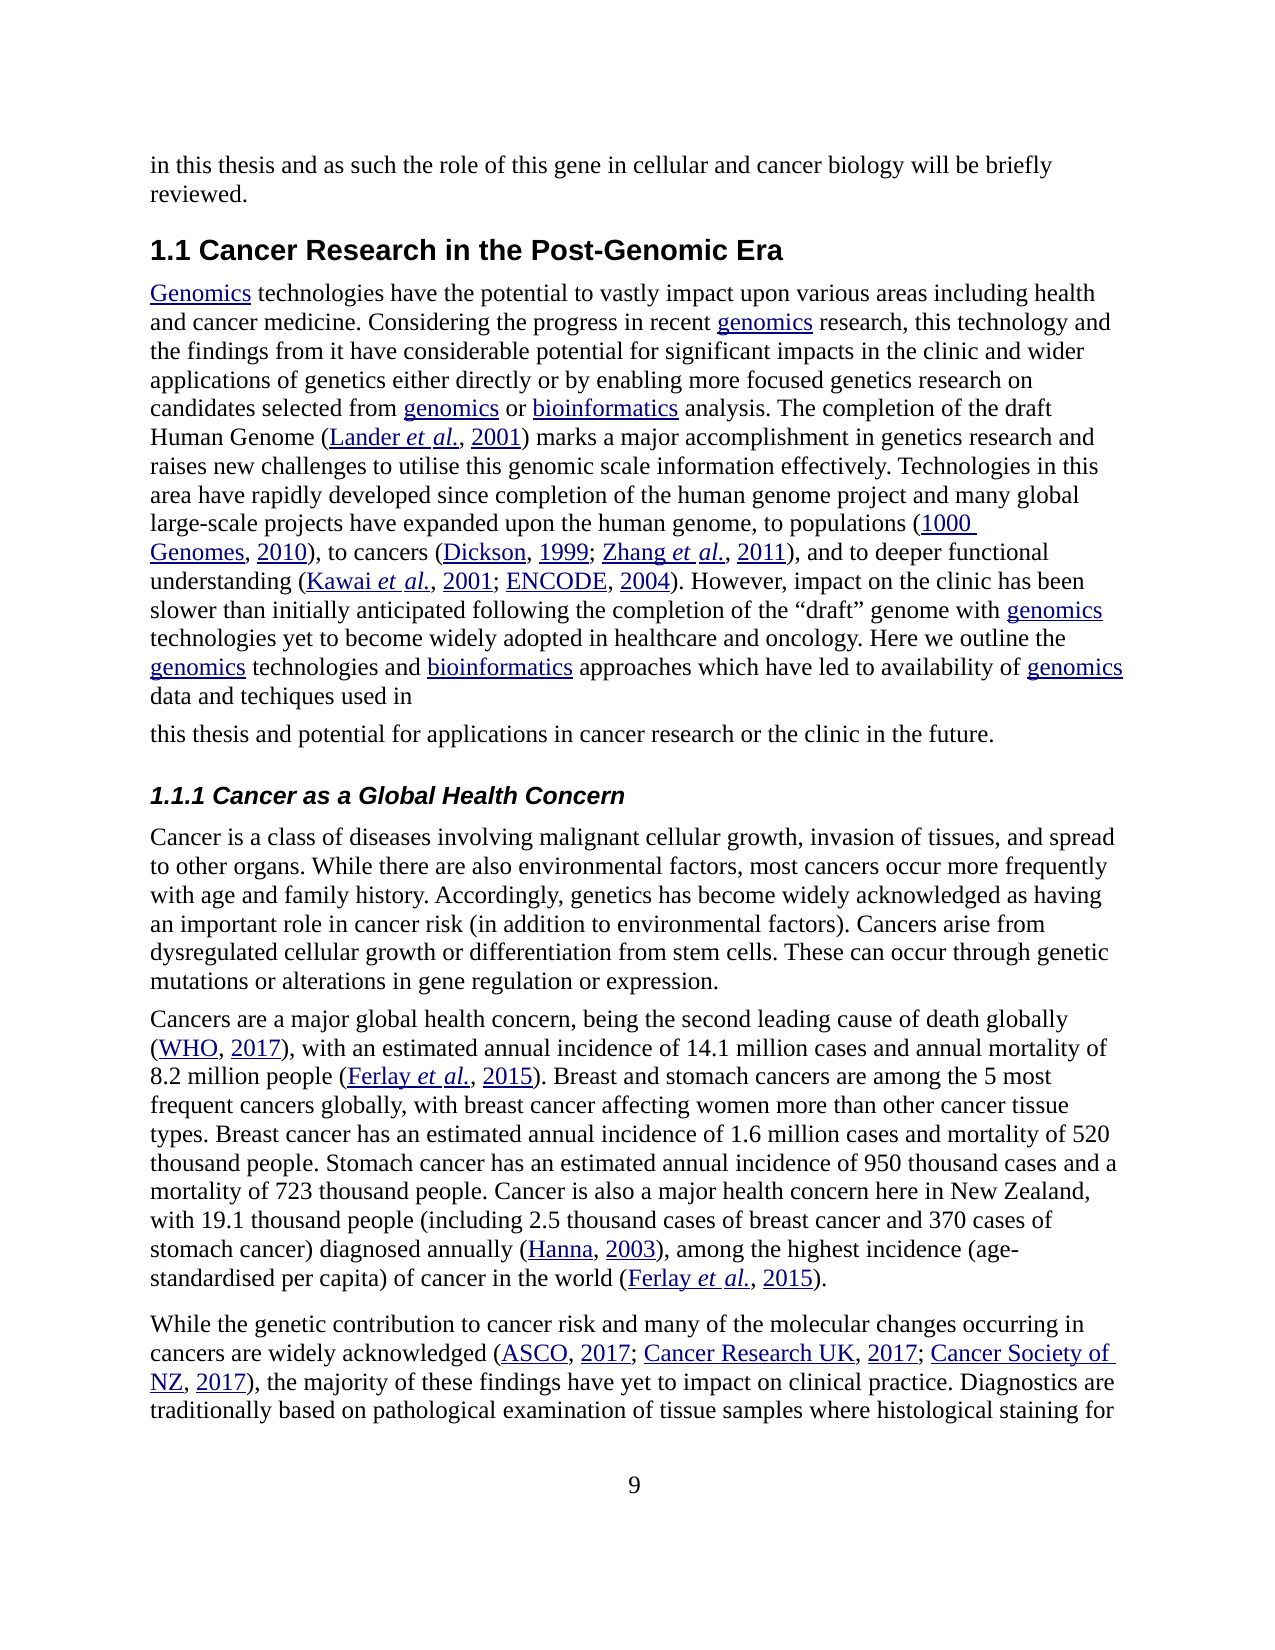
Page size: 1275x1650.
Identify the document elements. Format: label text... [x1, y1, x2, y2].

subtitle 1.1 Cancer Research in the Post-Genomic Era [150, 232, 1125, 266]
subtitle 1.1.1 Cancer as a Global Health Concern [150, 781, 1125, 810]
text in this thesis and as such the role of this gene in cellular and cancer biology will be briefly reviewed. [150, 150, 1125, 207]
text Cancer is a class of diseases involving malignant cellular growth, invasion of tissues, and spread to other organs. While there are also environmental factors, most cancers occur more frequently with age and family history. Accordingly, genetics has become widely acknowledged as having an important role in cancer risk (in addition to environmental factors). Cancers arise from dysregulated cellular growth or differentiation from stem cells. These can occur through genetic mutations or alterations in gene regulation or expression. [150, 822, 1125, 995]
text While the genetic contribution to cancer risk and many of the molecular changes occurring in cancers are widely acknowledged (ASCO, 2017; Cancer Research UK, 2017; Cancer Society of NZ, 2017), the majority of these findings have yet to impact on clinical practice. Diagnostics are traditionally based on pathological examination of tissue samples where histological staining for [150, 1309, 1125, 1424]
text this thesis and potential for applications in cancer research or the clinic in the future. [150, 719, 1125, 747]
text Cancers are a major global health concern, being the second leading cause of death globally (WHO, 2017), with an estimated annual incidence of 14.1 million cases and annual mortality of 8.2 million people (Ferlay et al., 2015). Breast and stomach cancers are among the 5 most frequent cancers globally, with breast cancer affecting women more than other cancer tissue types. Breast cancer has an estimated annual incidence of 1.6 million cases and mortality of 520 thousand people. Stomach cancer has an estimated annual incidence of 950 thousand cases and a mortality of 723 thousand people. Cancer is also a major health concern here in New Zealand, with 19.1 thousand people (including 2.5 thousand cases of breast cancer and 370 cases of stomach cancer) diagnosed annually (Hanna, 2003), among the highest incidence (age-standardised per capita) of cancer in the world (Ferlay et al., 2015). [150, 1004, 1125, 1291]
text Genomics technologies have the potential to vastly impact upon various areas including health and cancer medicine. Considering the progress in recent genomics research, this technology and the findings from it have considerable potential for significant impacts in the clinic and wider applications of genetics either directly or by enabling more focused genetics research on candidates selected from genomics or bioinformatics analysis. The completion of the draft Human Genome (Lander et al., 2001) marks a major accomplishment in genetics research and raises new challenges to utilise this genomic scale information effectively. Technologies in this area have rapidly developed since completion of the human genome project and many global large-scale projects have expanded upon the human genome, to populations (1000 Genomes, 2010), to cancers (Dickson, 1999; Zhang et al., 2011), and to deeper functional understanding (Kawai et al., 2001; ENCODE, 2004). However, impact on the clinic has been slower than initially anticipated following the completion of the “draft” genome with genomics technologies yet to become widely adopted in healthcare and oncology. Here we outline the genomics technologies and bioinformatics approaches which have led to availability of genomics data and techiques used in [150, 278, 1125, 710]
